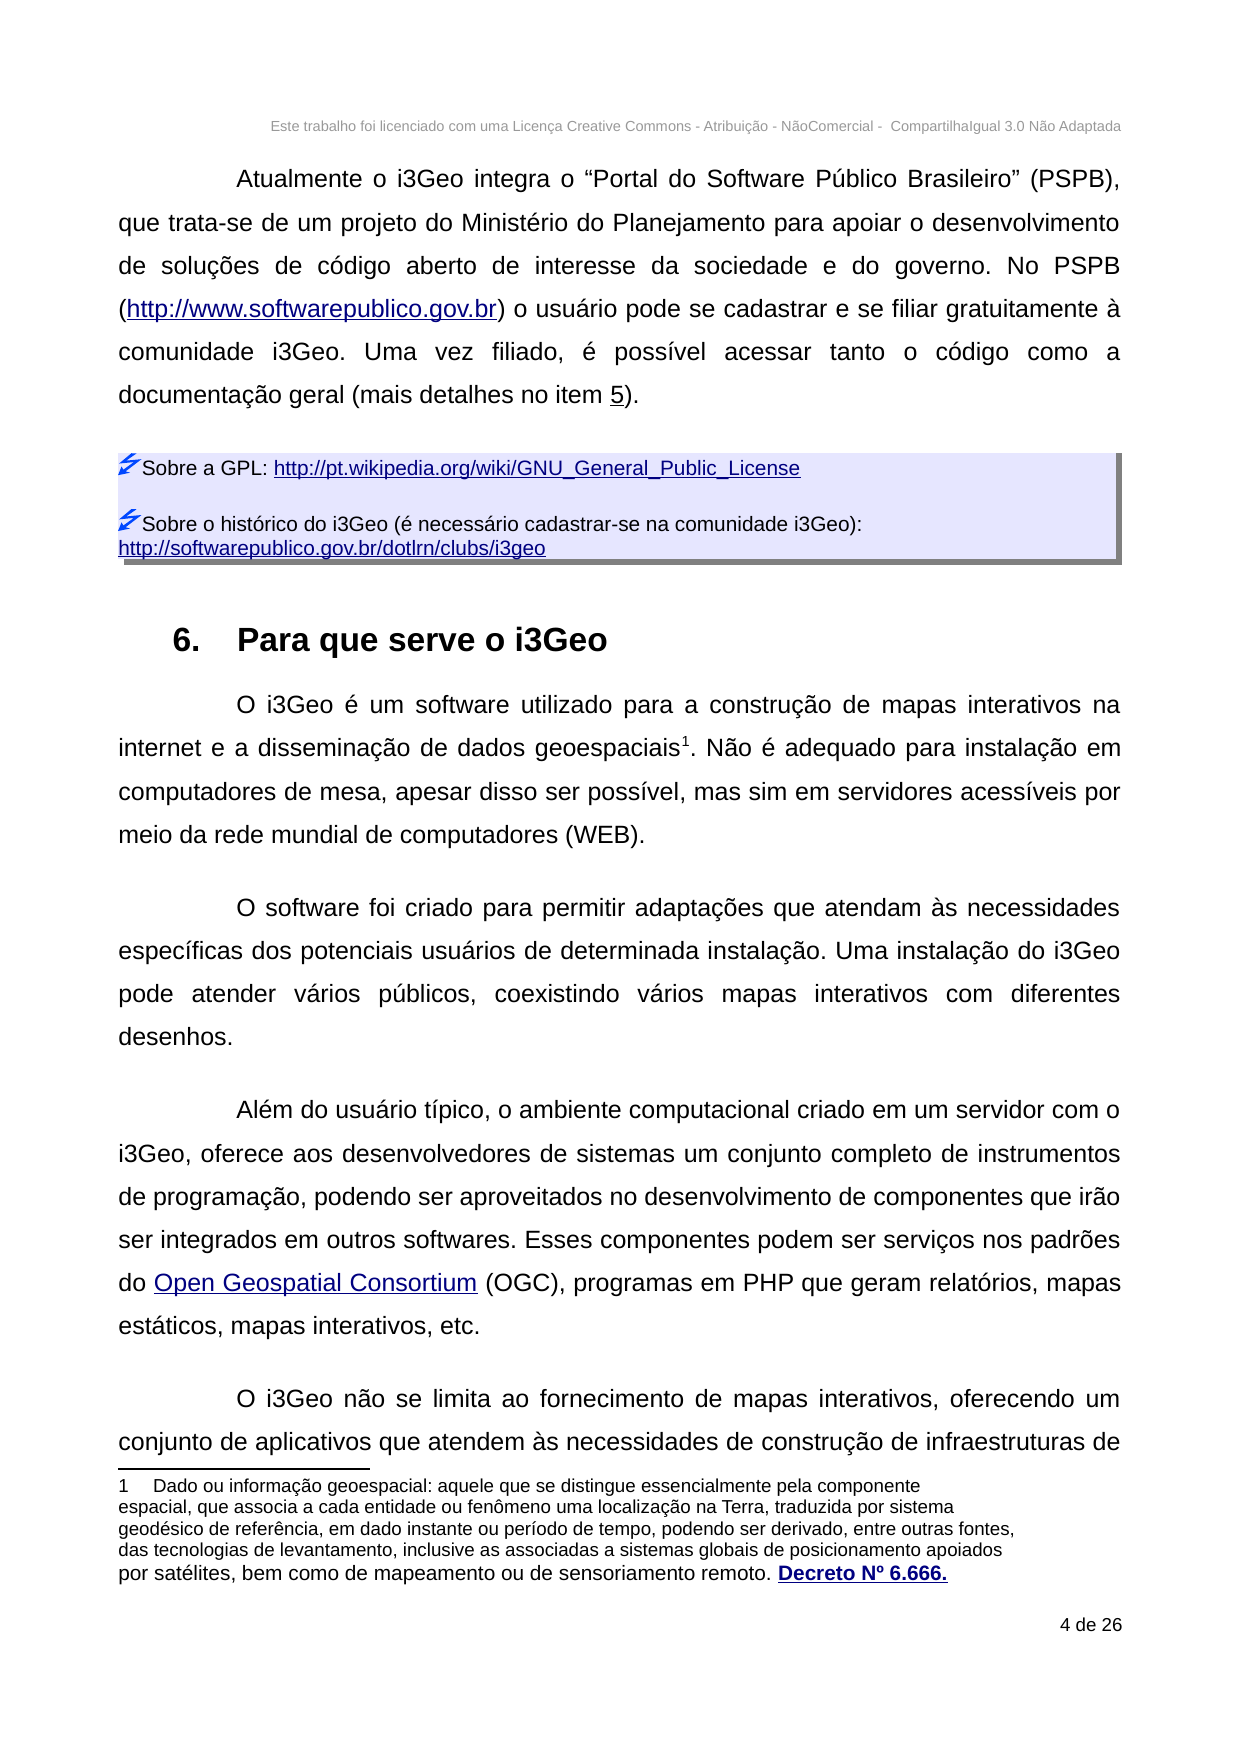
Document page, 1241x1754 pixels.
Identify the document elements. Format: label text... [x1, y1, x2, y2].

text por satélites, bem como de mapeamento ou de sensoriamento remoto. Decreto Nº 6.666. [118, 1561, 1122, 1585]
text geodésico de referência, em dado instante ou período de tempo, podendo ser derivado, entre outras fontes, [118, 1518, 1122, 1539]
text O software foi criado para permitir adaptações que atendam às necessidades específicas dos potenciais usuários de determinada instalação. Uma instalação do i3Geo pode atender vários públicos, coexistindo vários mapas interativos com diferentes desenhos. [118, 893, 1122, 1051]
text Além do usuário típico, o ambiente computacional criado em um servidor com o i3Geo, oferece aos desenvolvedores de sistemas um conjunto completo de instrumentos de programação, podendo ser aproveitados no desenvolvimento de componentes que irão ser integrados em outros softwares. Esses componentes podem ser serviços nos padrões do Open Geospatial Consortium (OGC), programas em PHP que geram relatórios, mapas estáticos, mapas interativos, etc. [118, 1095, 1122, 1340]
text Atualmente o i3Geo integra o “Portal do Software Público Brasileiro” (PSPB), que trata-se de um projeto do Ministério do Planejamento para apoiar o desenvolvimento de soluções de código aberto de interesse da sociedade e do governo. No PSPB (http://www.softwarepublico.gov.br) o usuário pode se cadastrar e se filiar gratuitamente à comunidade i3Geo. Uma vez filiado, é possível acessar tanto o código como a documentação geral (mais detalhes no item 5). [118, 164, 1122, 409]
text espacial, que associa a cada entidade ou fenômeno uma localização na Terra, traduzida por sistema [118, 1496, 1122, 1518]
text Sobre o histórico do i3Geo (é necessário cadastrar-se na comunidade i3Geo): http://softwarepublico.gov.br/dotlrn/clubs/i3geo [118, 509, 1116, 559]
text O i3Geo não se limita ao fornecimento de mapas interativos, oferecendo um conjunto de aplicativos que atendem às necessidades de construção de infraestruturas de [118, 1384, 1122, 1456]
text Dado ou informação geoespacial: aquele que se distingue essencialmente pela componente [118, 1474, 1122, 1496]
text O i3Geo é um software utilizado para a construção de mapas interativos na internet e a disseminação de dados geoespaciais. Não é adequado para instalação em computadores de mesa, apesar disso ser possível, mas sim em servidores acessíveis por meio da rede mundial de computadores (WEB). [118, 690, 1122, 848]
text Sobre a GPL: http://pt.wikipedia.org/wiki/GNU_General_Public_License [118, 453, 1116, 479]
text das tecnologias de levantamento, inclusive as associadas a sistemas globais de posicionamento apoiados [118, 1539, 1122, 1561]
subtitle Para que serve o i3Geo [163, 620, 1077, 658]
